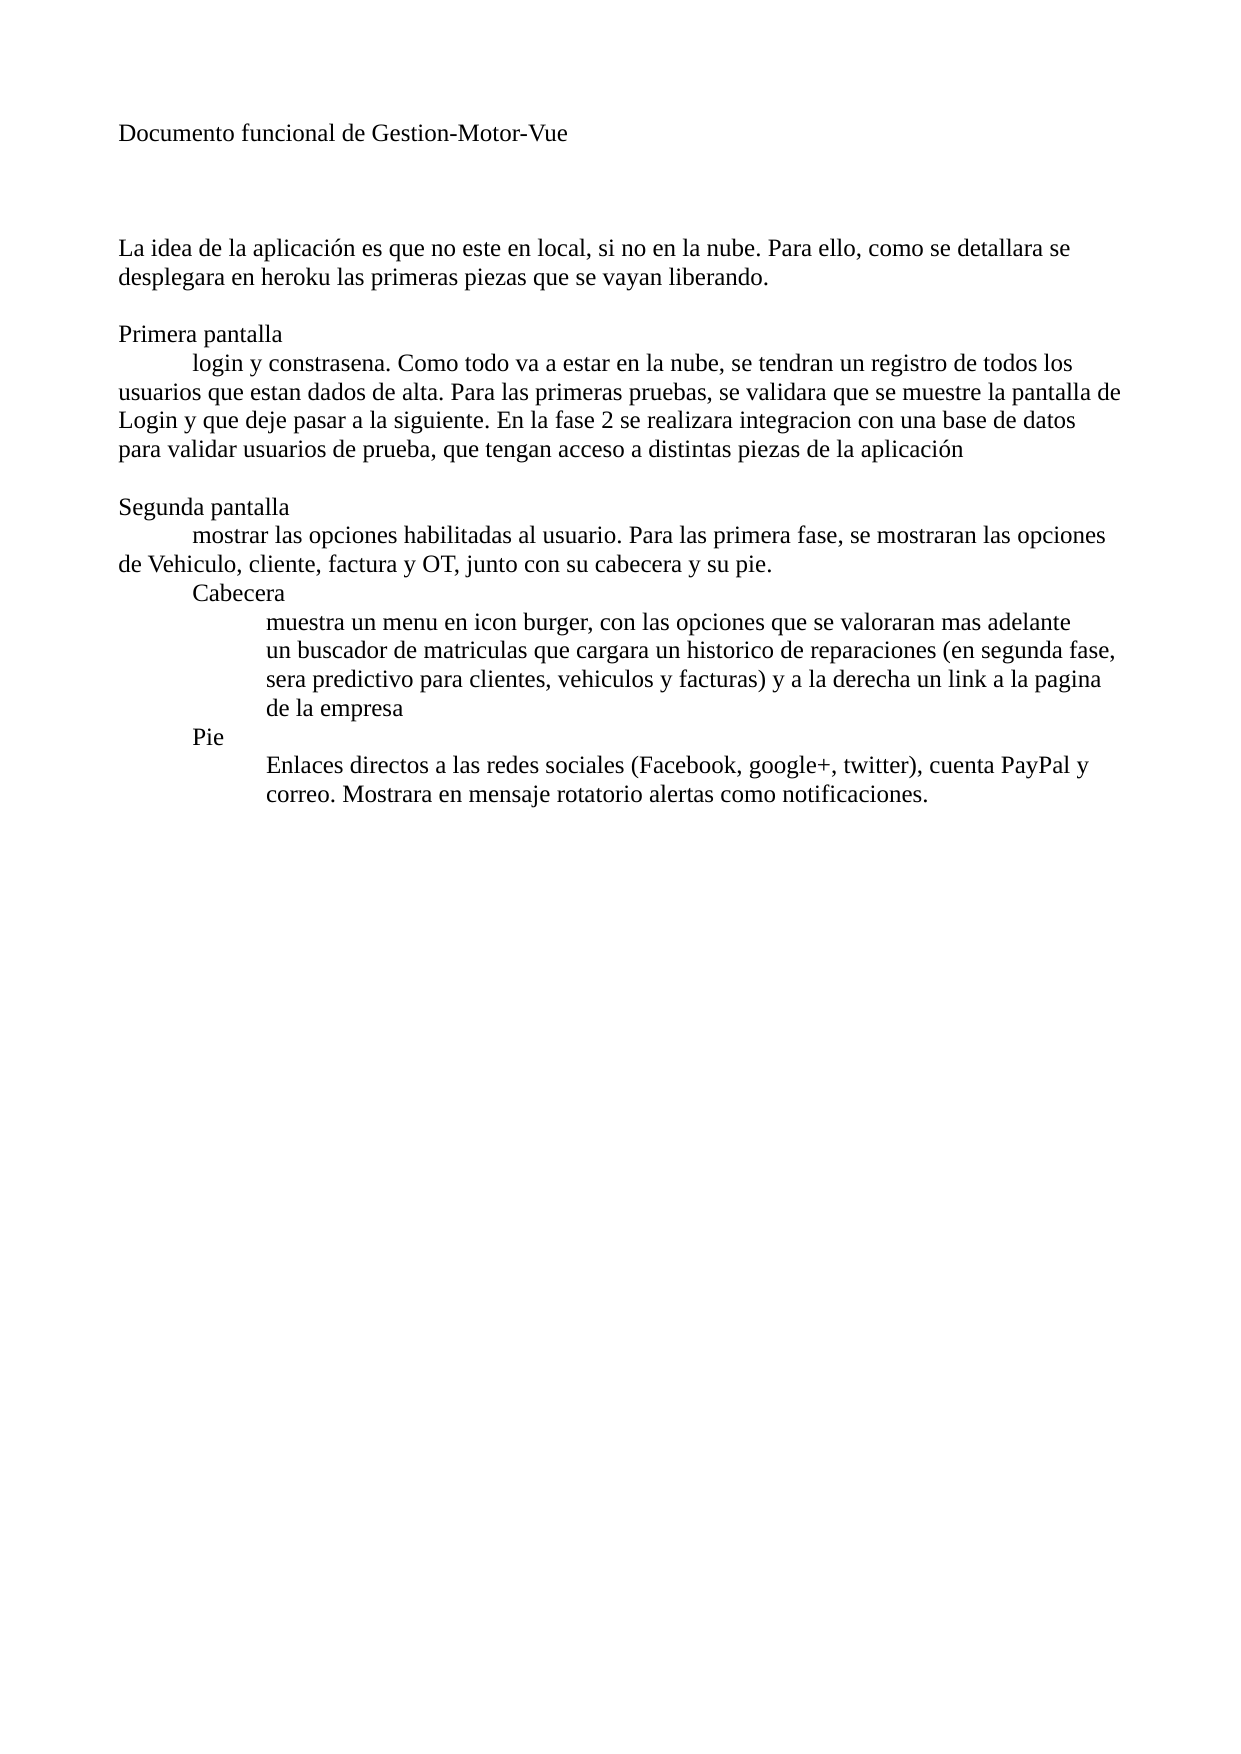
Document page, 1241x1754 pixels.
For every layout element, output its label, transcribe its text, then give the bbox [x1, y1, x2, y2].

text La idea de la aplicación es que no este en local, si no en la nube. Para ello, como se detallara se desplegara en heroku las primeras piezas que se vayan liberando. [118, 233, 1122, 291]
text Enlaces directos a las redes sociales (Facebook, google+, twitter), cuenta PayPal y correo. Mostrara en mensaje rotatorio alertas como notificaciones. [118, 751, 1122, 808]
text Pie [118, 722, 1122, 751]
text Documento funcional de Gestion-Motor-Vue [118, 118, 1122, 147]
text mostrar las opciones habilitadas al usuario. Para las primera fase, se mostraran las opciones de Vehiculo, cliente, factura y OT, junto con su cabecera y su pie. [118, 521, 1122, 578]
text un buscador de matriculas que cargara un historico de reparaciones (en segunda fase, sera predictivo para clientes, vehiculos y facturas) y a la derecha un link a la pagina de la empresa [118, 636, 1122, 722]
text login y constrasena. Como todo va a estar en la nube, se tendran un registro de todos los usuarios que estan dados de alta. Para las primeras pruebas, se validara que se muestre la pantalla de Login y que deje pasar a la siguiente. En la fase 2 se realizara integracion con una base de datos para validar usuarios de prueba, que tengan acceso a distintas piezas de la aplicación [118, 348, 1122, 463]
text Primera pantalla [118, 319, 1122, 348]
text Cabecera [118, 578, 1122, 607]
text muestra un menu en icon burger, con las opciones que se valoraran mas adelante [118, 607, 1122, 636]
text Segunda pantalla [118, 492, 1122, 521]
